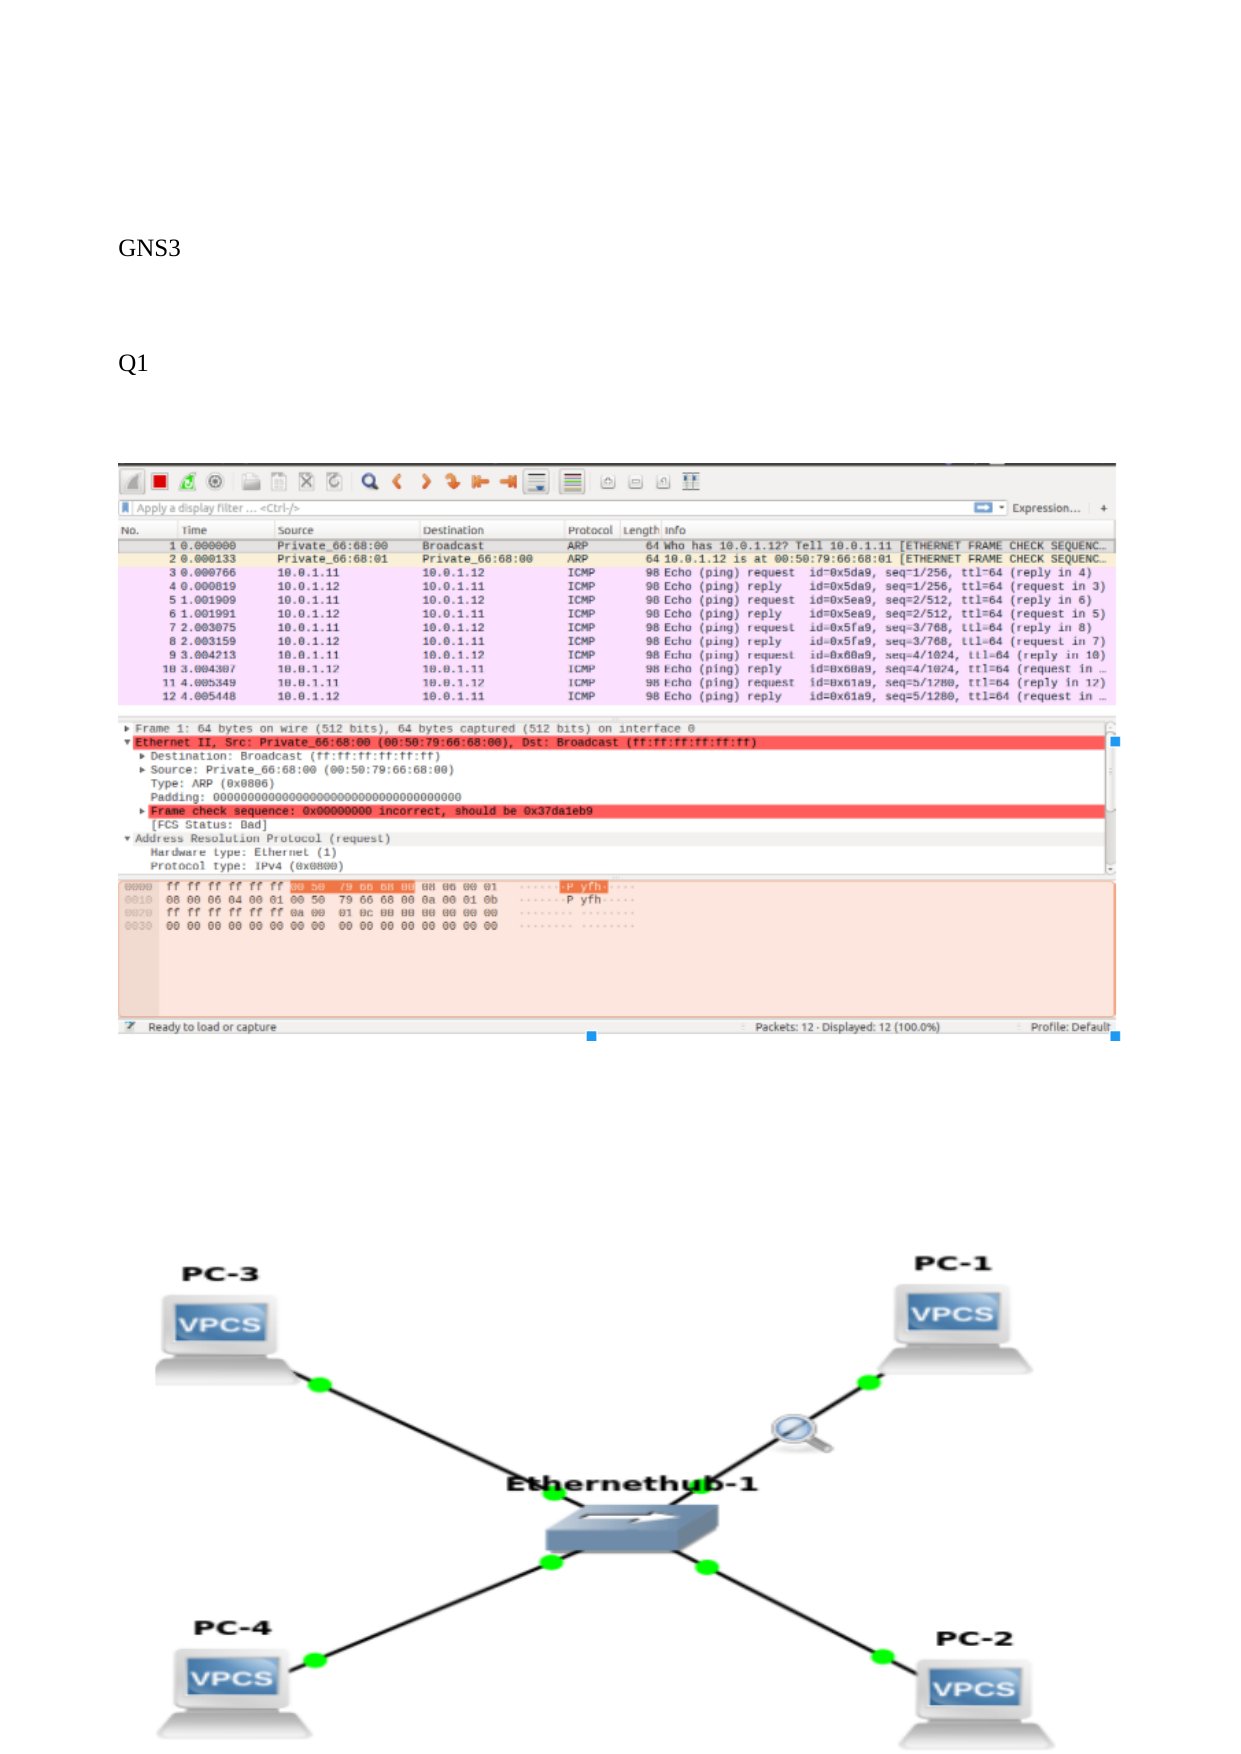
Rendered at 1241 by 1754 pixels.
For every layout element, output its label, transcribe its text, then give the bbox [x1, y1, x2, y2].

text Q1 [118, 348, 1122, 377]
text GNS3 [118, 233, 1122, 262]
picture [128, 1221, 1078, 1754]
picture [118, 463, 1123, 1041]
